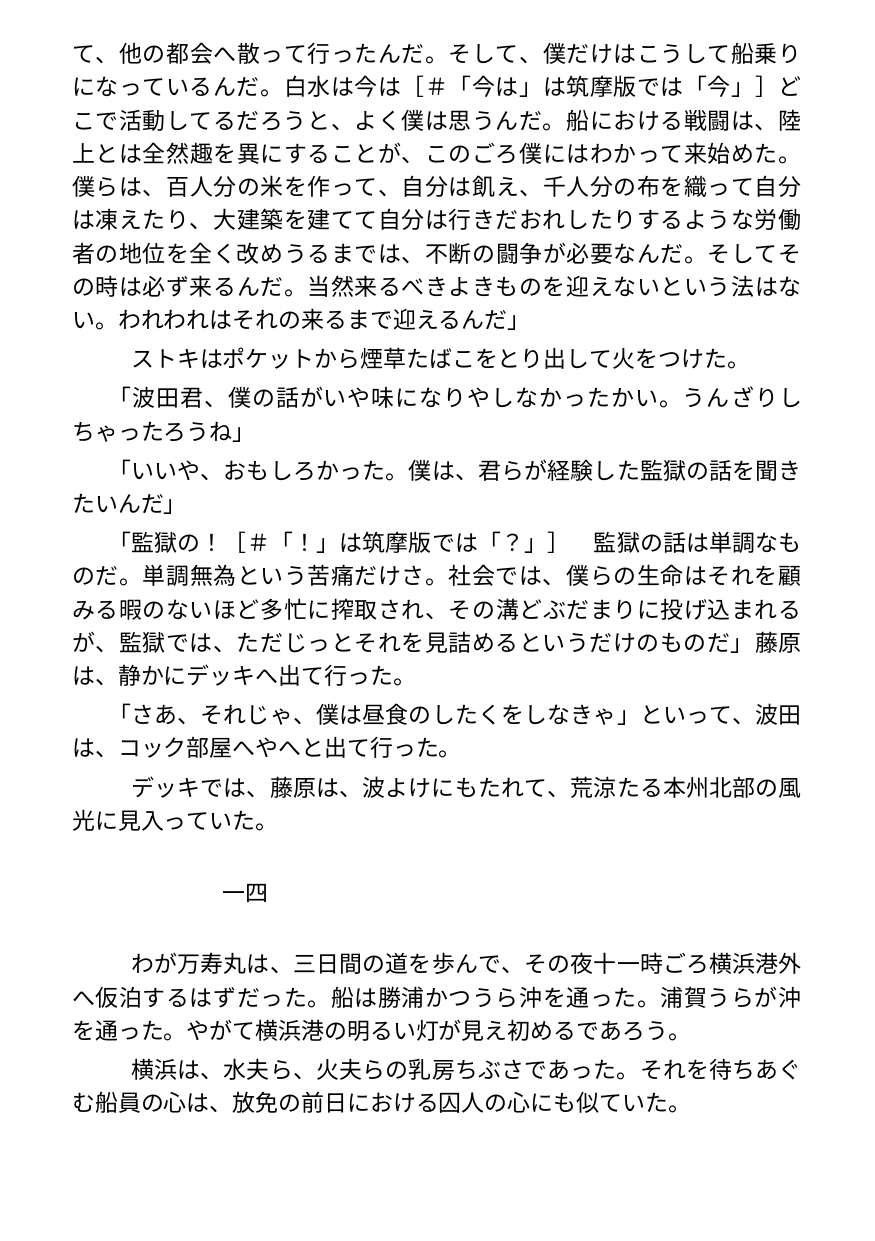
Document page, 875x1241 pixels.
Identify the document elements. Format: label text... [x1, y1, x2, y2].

text ストキはポケットから煙草たばこをとり出して火をつけた。 [72, 341, 802, 374]
text わが万寿丸は、三日間の道を歩んで、その夜十一時ごろ横浜港外へ仮泊するはずだった。船は勝浦かつうら沖を通った。浦賀うらが沖を通った。やがて横浜港の明るい灯が見え初めるであろう。 [72, 946, 802, 1046]
text 「いいや、おもしろかった。僕は、君らが経験した監獄の話を聞きたいんだ」 [72, 453, 802, 519]
text 「波田君、僕の話がいや味になりやしなかったかい。うんざりしちゃったろうね」 [72, 380, 802, 447]
text 「監獄の！［＃「！」は筑摩版では「？」］ 監獄の話は単調なものだ。単調無為という苦痛だけさ。社会では、僕らの生命はそれを顧みる暇のないほど多忙に搾取され、その溝どぶだまりに投げ込まれるが、監獄では、ただじっとそれを見詰めるというだけのものだ」藤原は、静かにデッキへ出て行った。 [72, 525, 802, 691]
text 横浜は、水夫ら、火夫らの乳房ちぶさであった。それを待ちあぐむ船員の心は、放免の前日における囚人の心にも似ていた。 [72, 1052, 802, 1118]
text デッキでは、藤原は、波よけにもたれて、荒涼たる本州北部の風光に見入っていた。 [72, 769, 802, 836]
text て、他の都会へ散って行ったんだ。そして、僕だけはこうして船乗りになっているんだ。白水は今は［＃「今は」は筑摩版では「今」］どこで活動してるだろうと、よく僕は思うんだ。船における戦闘は、陸上とは全然趣を異にすることが、このごろ僕にはわかって来始めた。僕らは、百人分の米を作って、自分は飢え、千人分の布を織って自分は凍えたり、大建築を建てて自分は行きだおれしたりするような労働者の地位を全く改めうるまでは、不断の闘争が必要なんだ。そしてその時は必ず来るんだ。当然来るべきよきものを迎えないという法はない。われわれはそれの来るまで迎えるんだ」 [72, 36, 802, 335]
text 「さあ、それじゃ、僕は昼食のしたくをしなきゃ」といって、波田は、コック部屋へやへと出て行った。 [72, 697, 802, 763]
text 一四 [72, 874, 802, 908]
